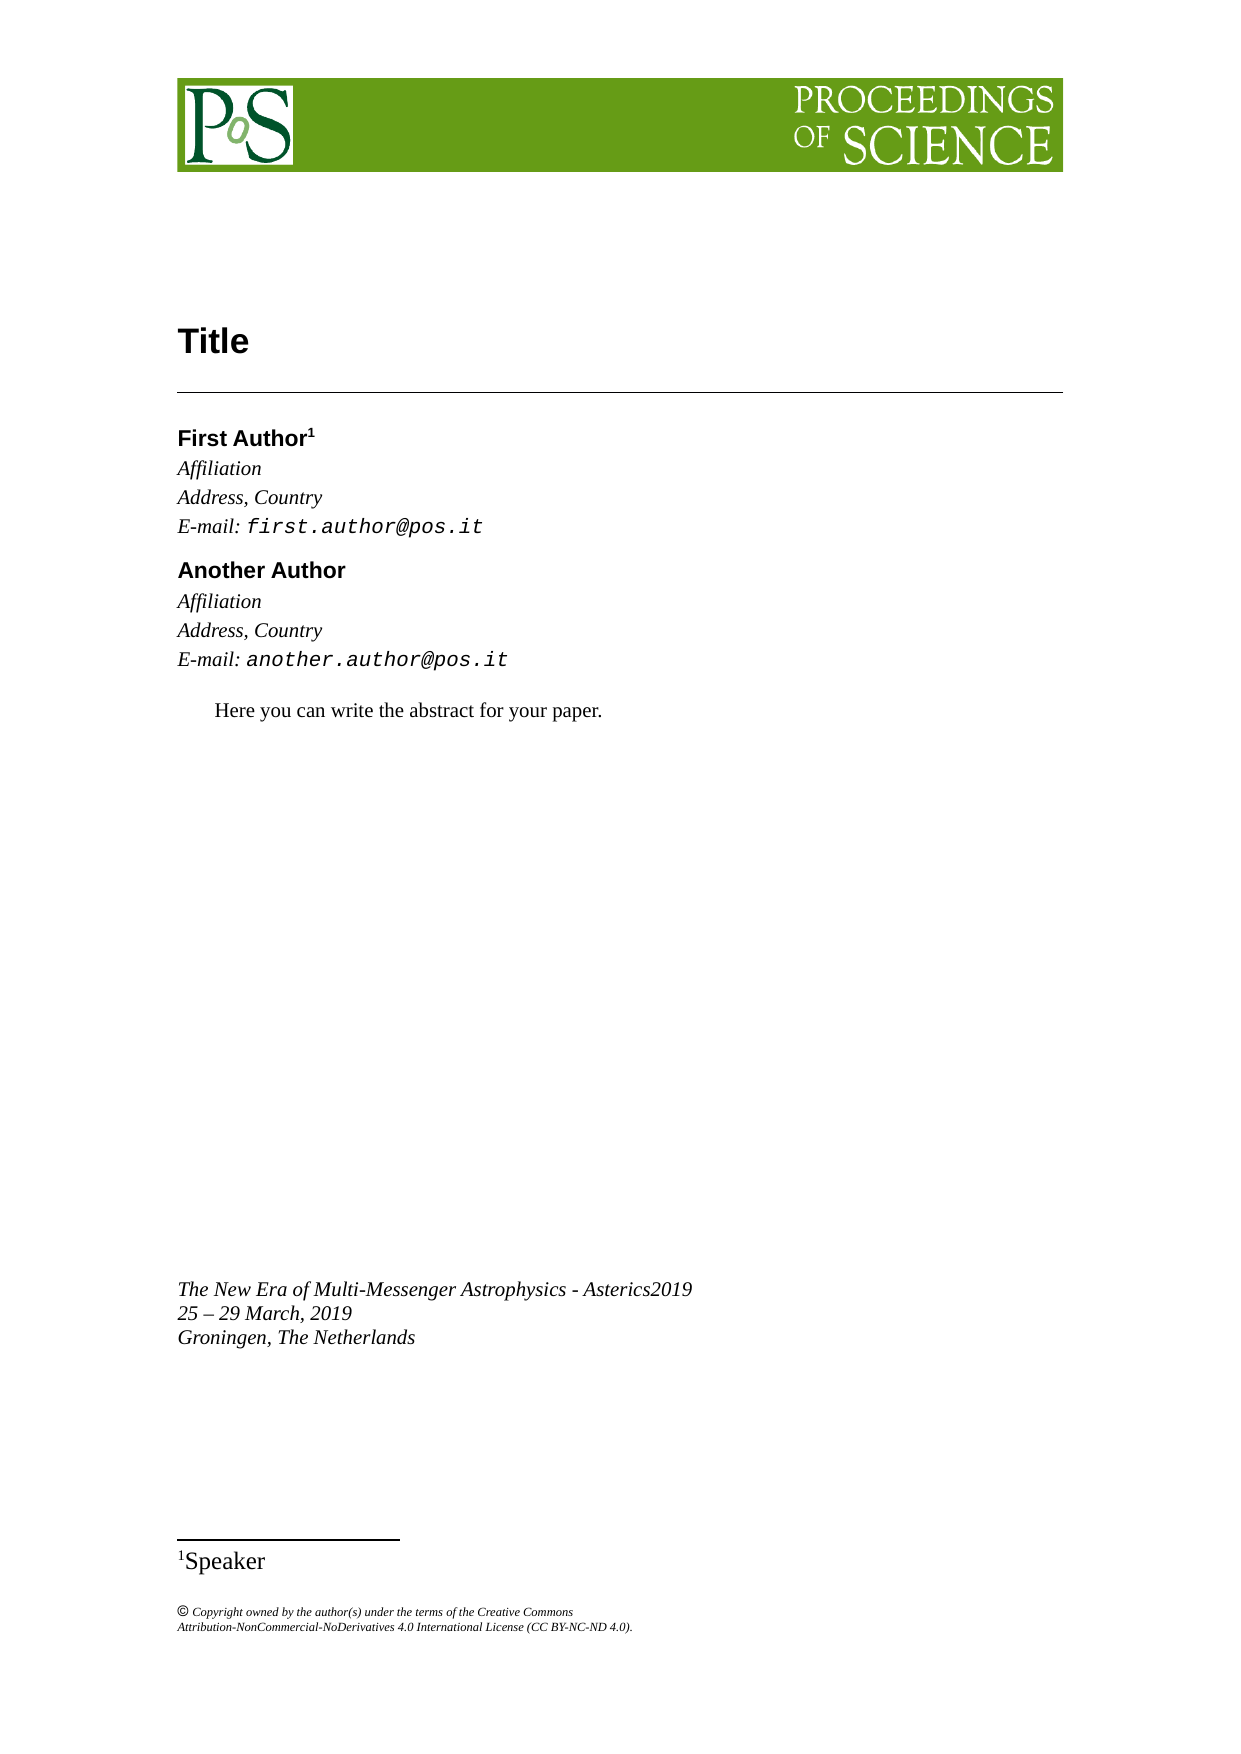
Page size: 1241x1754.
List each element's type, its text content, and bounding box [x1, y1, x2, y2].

text Address, Country [177, 485, 1063, 509]
text Another Author [177, 557, 1063, 584]
text Groningen, The Netherlands [177, 1325, 1063, 1349]
text Affiliation [177, 589, 1063, 613]
text First Author [177, 425, 1063, 451]
text Here you can write the abstract for your paper. [214, 698, 1021, 722]
text E-mail: first.author@pos.it [177, 514, 1063, 540]
title Title [177, 321, 1063, 392]
picture [177, 78, 1064, 172]
text Affiliation [177, 456, 1063, 480]
text Speaker [177, 1546, 1063, 1575]
text E-mail: another.author@pos.it [177, 647, 1063, 672]
text Address, Country [177, 618, 1063, 642]
text 25 – 29 March, 2019 [177, 1301, 1063, 1325]
text The New Era of Multi-Messenger Astrophysics - Asterics2019 [177, 1277, 1063, 1301]
